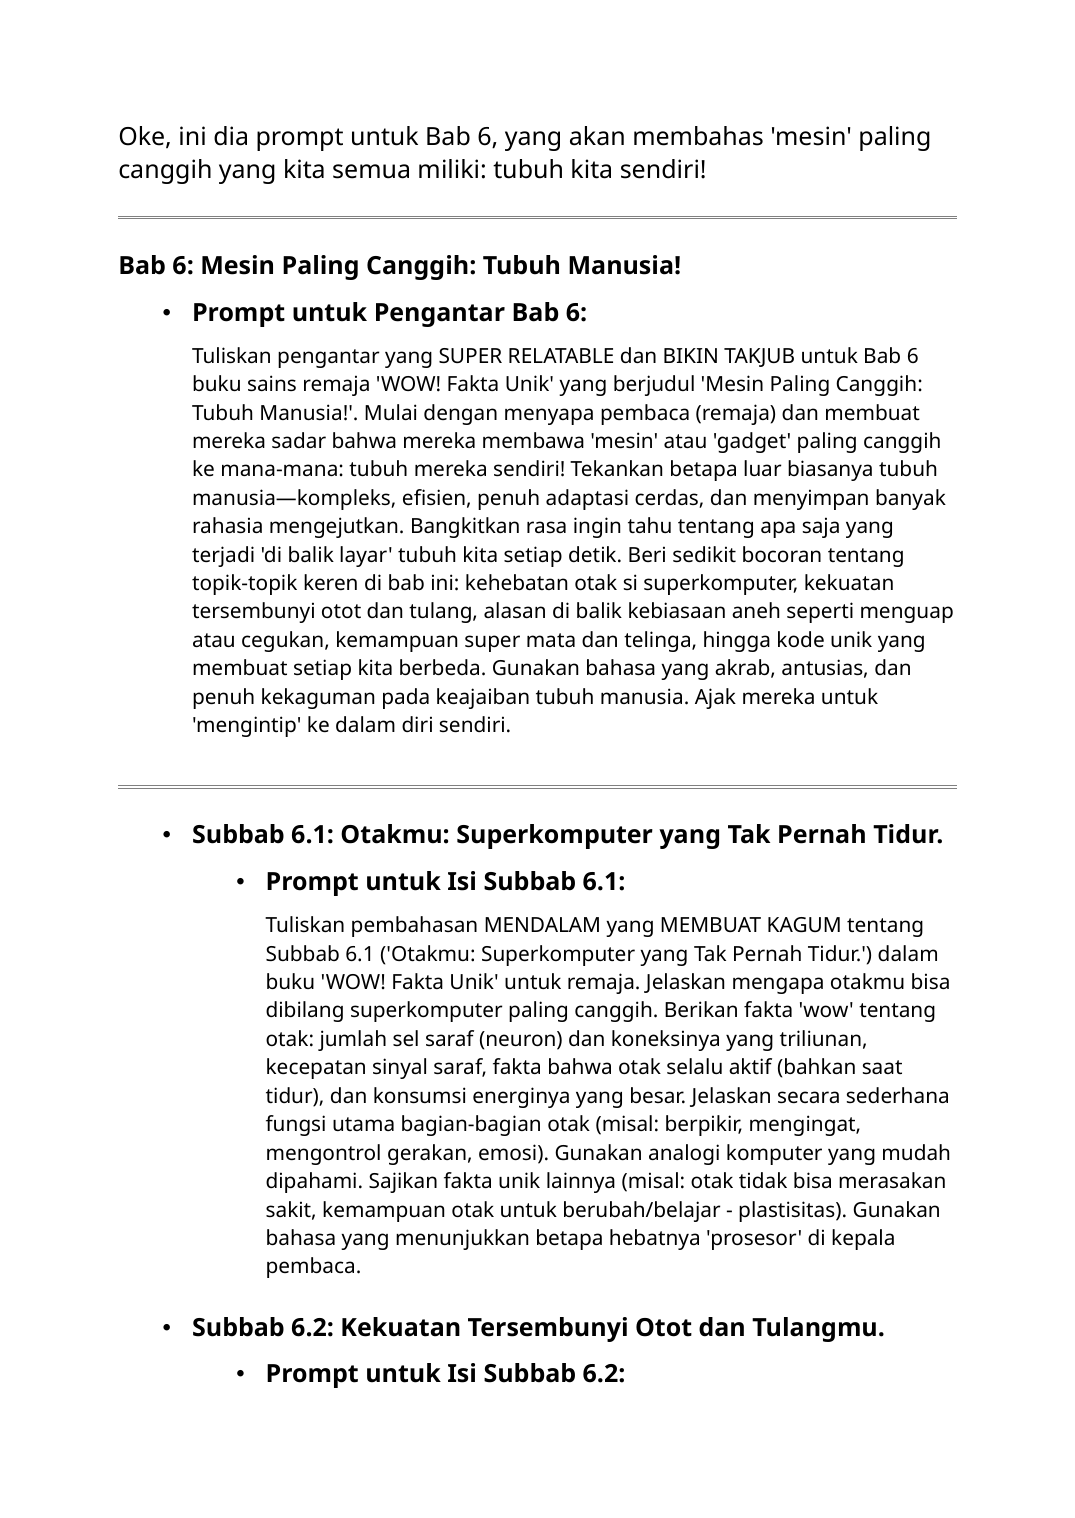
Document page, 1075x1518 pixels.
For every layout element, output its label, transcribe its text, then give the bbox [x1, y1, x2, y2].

list Prompt untuk Isi Subbab 6.2: [236, 1356, 957, 1390]
list Subbab 6.1: Otakmu: Superkomputer yang Tak Pernah Tidur. [162, 817, 957, 851]
list Subbab 6.2: Kekuatan Tersembunyi Otot dan Tulangmu. [162, 1309, 957, 1343]
text Oke, ini dia prompt untuk Bab 6, yang akan membahas 'mesin' paling canggih yang kita semua miliki: tubuh kita sendiri! [118, 118, 957, 186]
list Prompt untuk Pengantar Bab 6: [162, 294, 957, 328]
text Bab 6: Mesin Paling Canggih: Tubuh Manusia! [118, 248, 957, 282]
list Tuliskan pengantar yang SUPER RELATABLE dan BIKIN TAKJUB untuk Bab 6 buku sains remaja 'WOW! Fakta Unik' yang berjudul 'Mesin Paling Canggih: Tubuh Manusia!'. Mulai dengan menyapa pembaca (remaja) dan membuat mereka sadar bahwa mereka membawa 'mesin' atau 'gadget' paling canggih ke mana-mana: tubuh mereka sendiri! Tekankan betapa luar biasanya tubuh manusia—kompleks, efisien, penuh adaptasi cerdas, dan menyimpan banyak rahasia mengejutkan. Bangkitkan rasa ingin tahu tentang apa saja yang terjadi 'di balik layar' tubuh kita setiap detik. Beri sedikit bocoran tentang topik-topik keren di bab ini: kehebatan otak si superkomputer, kekuatan tersembunyi otot dan tulang, alasan di balik kebiasaan aneh seperti menguap atau cegukan, kemampuan super mata dan telinga, hingga kode unik yang membuat setiap kita berbeda. Gunakan bahasa yang akrab, antusias, dan penuh kekaguman pada keajaiban tubuh manusia. Ajak mereka untuk 'mengintip' ke dalam diri sendiri. [162, 341, 957, 739]
list Tuliskan pembahasan MENDALAM yang MEMBUAT KAGUM tentang Subbab 6.1 ('Otakmu: Superkomputer yang Tak Pernah Tidur.') dalam buku 'WOW! Fakta Unik' untuk remaja. Jelaskan mengapa otakmu bisa dibilang superkomputer paling canggih. Berikan fakta 'wow' tentang otak: jumlah sel saraf (neuron) dan koneksinya yang triliunan, kecepatan sinyal saraf, fakta bahwa otak selalu aktif (bahkan saat tidur), dan konsumsi energinya yang besar. Jelaskan secara sederhana fungsi utama bagian-bagian otak (misal: berpikir, mengingat, mengontrol gerakan, emosi). Gunakan analogi komputer yang mudah dipahami. Sajikan fakta unik lainnya (misal: otak tidak bisa merasakan sakit, kemampuan otak untuk berubah/belajar - plastisitas). Gunakan bahasa yang menunjukkan betapa hebatnya 'prosesor' di kepala pembaca. [236, 910, 957, 1280]
list Prompt untuk Isi Subbab 6.1: [236, 864, 957, 898]
